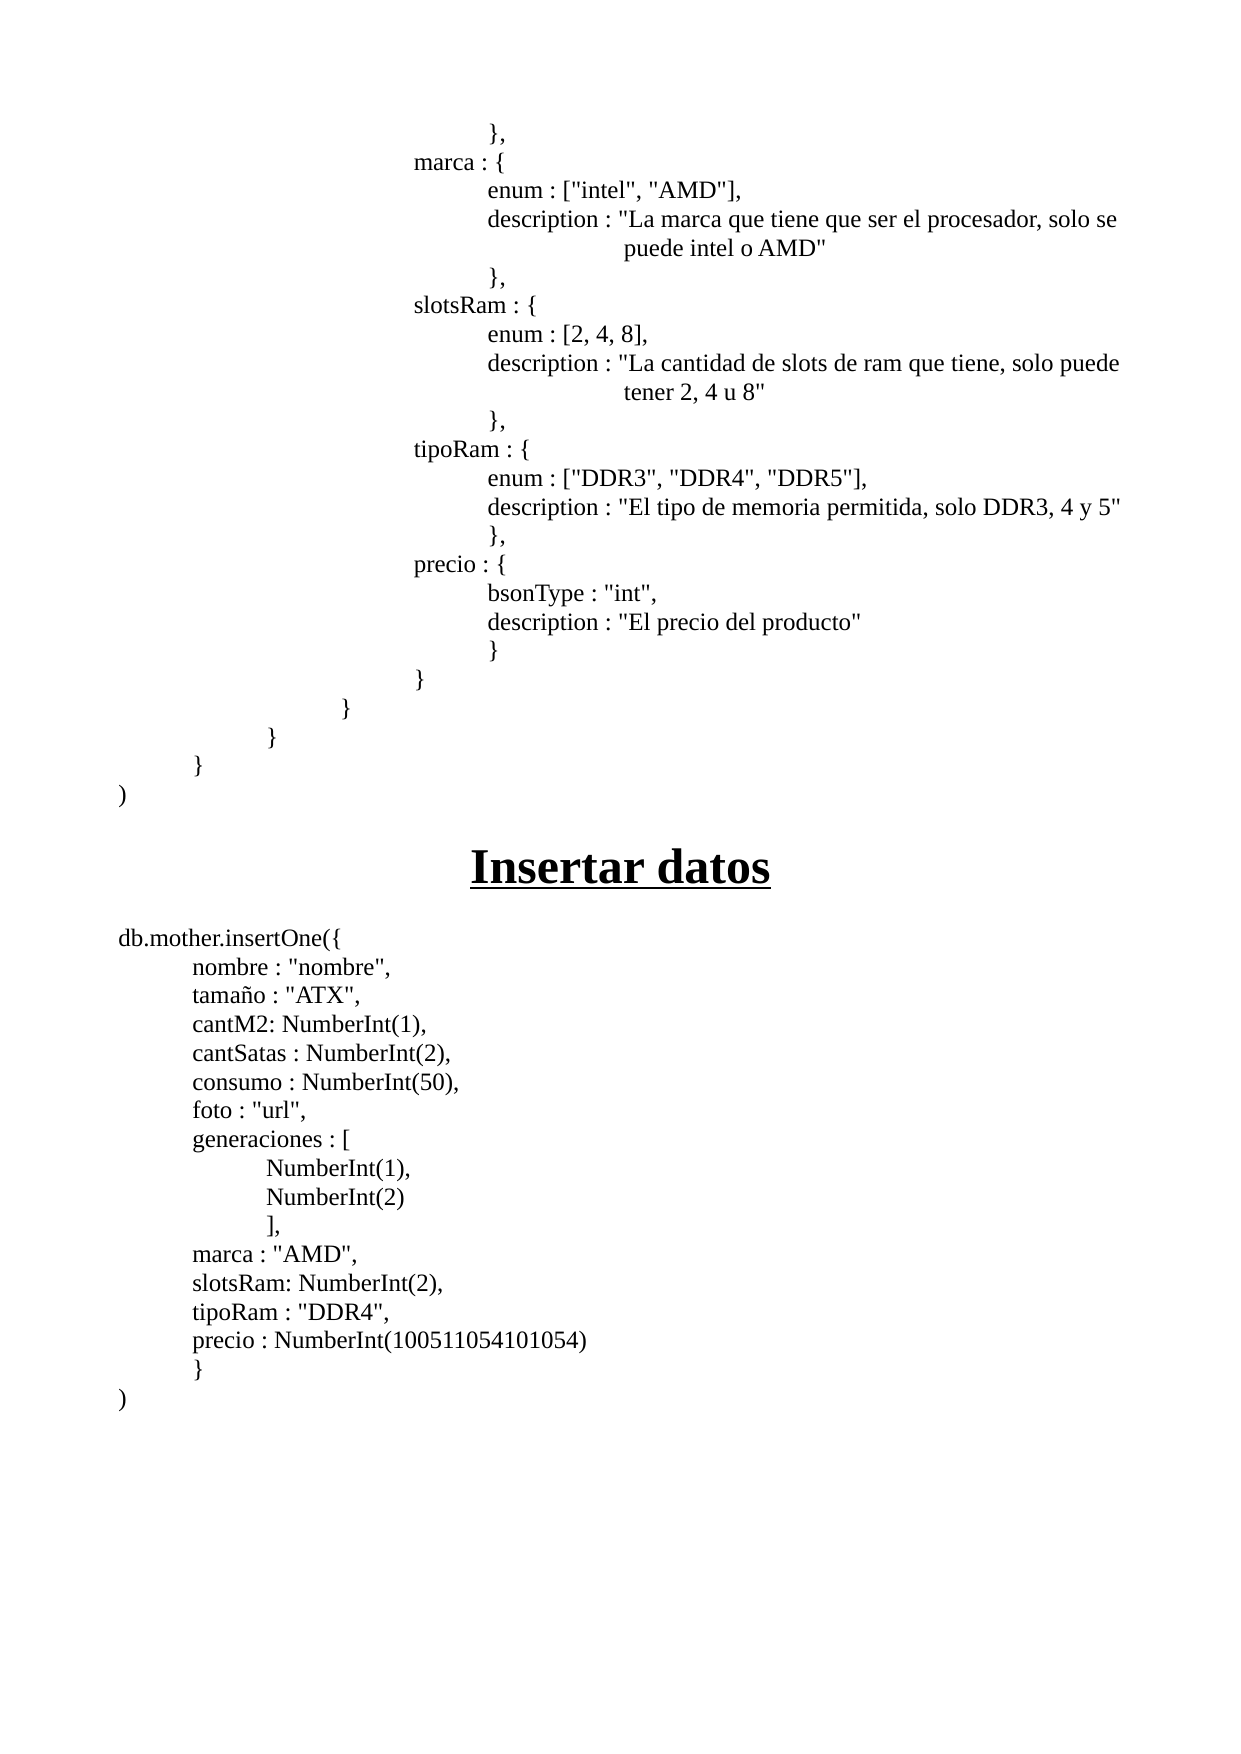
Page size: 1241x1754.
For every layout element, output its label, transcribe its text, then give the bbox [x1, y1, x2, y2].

text marca : "AMD", [118, 1239, 1122, 1268]
text NumberInt(1), [118, 1153, 1122, 1182]
text ) [118, 779, 1122, 808]
text bsonType : "int", [118, 578, 1122, 607]
text tipoRam : "DDR4", [118, 1297, 1122, 1326]
text foto : "url", [118, 1096, 1122, 1124]
text ) [118, 1383, 1122, 1412]
text nombre : "nombre", [118, 952, 1122, 981]
text tamaño : "ATX", [118, 981, 1122, 1009]
text } [118, 722, 1122, 751]
text enum : [2, 4, 8], [118, 319, 1122, 348]
text consumo : NumberInt(50), [118, 1067, 1122, 1096]
text precio : { [118, 549, 1122, 578]
text generaciones : [ [118, 1124, 1122, 1153]
text } [118, 636, 1122, 664]
text ], [118, 1211, 1122, 1239]
text precio : NumberInt(100511054101054) [118, 1326, 1122, 1354]
text cantSatas : NumberInt(2), [118, 1038, 1122, 1067]
text enum : ["intel", "AMD"], [118, 176, 1122, 204]
text } [118, 693, 1122, 722]
text description : "La cantidad de slots de ram que tiene, solo puede tener 2, 4 u 8" [118, 348, 1122, 406]
text }, [118, 118, 1122, 147]
text marca : { [118, 147, 1122, 176]
text cantM2: NumberInt(1), [118, 1009, 1122, 1038]
text } [118, 751, 1122, 779]
text } [118, 664, 1122, 693]
text description : "El tipo de memoria permitida, solo DDR3, 4 y 5" [118, 492, 1122, 521]
text slotsRam: NumberInt(2), [118, 1268, 1122, 1297]
text db.mother.insertOne({ [118, 923, 1122, 952]
text slotsRam : { [118, 291, 1122, 319]
text description : "El precio del producto" [118, 607, 1122, 636]
text enum : ["DDR3", "DDR4", "DDR5"], [118, 463, 1122, 492]
text NumberInt(2) [118, 1182, 1122, 1211]
text } [118, 1354, 1122, 1383]
text }, [118, 262, 1122, 291]
text Insertar datos [118, 837, 1122, 894]
text }, [118, 521, 1122, 549]
text tipoRam : { [118, 434, 1122, 463]
text description : "La marca que tiene que ser el procesador, solo se puede intel o AMD" [118, 204, 1122, 262]
text }, [118, 406, 1122, 434]
